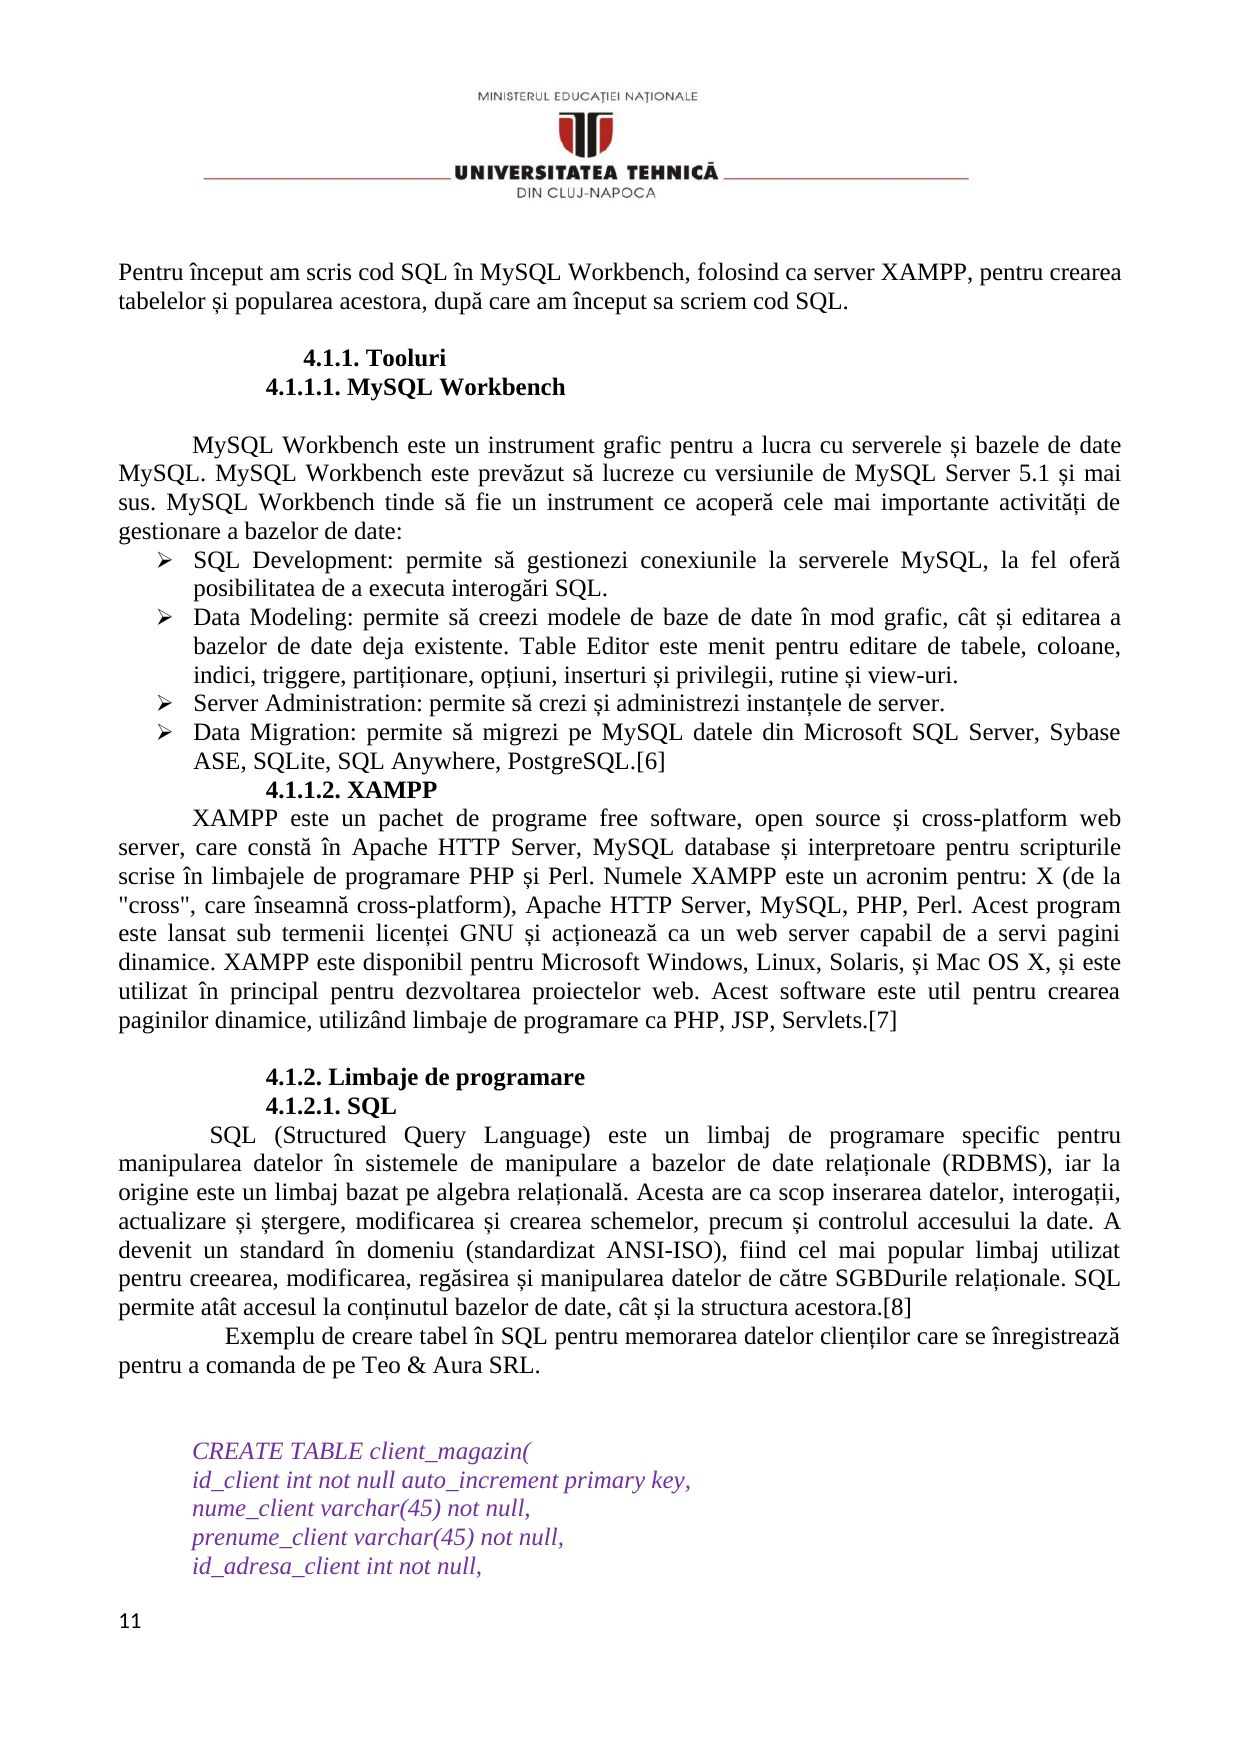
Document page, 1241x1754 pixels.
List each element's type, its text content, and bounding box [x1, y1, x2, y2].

list SQL Development: permite să gestionezi conexiunile la serverele MySQL, la fel oferă posibilitatea de a executa interogări SQL. [156, 545, 1122, 602]
text CREATE TABLE client_magazin( [192, 1436, 1122, 1465]
text prenume_client varchar(45) not null, [192, 1522, 1122, 1551]
list Data Migration: permite să migrezi pe MySQL datele din Microsoft SQL Server, Sybase ASE, SQLite, SQL Anywhere, PostgreSQL.[6] [156, 717, 1122, 775]
text id_adresa_client int not null, [192, 1551, 1122, 1580]
text  Exemplu de creare tabel în SQL pentru memorarea datelor clienților care se înregistrează pentru a comanda de pe Teo & Aura SRL. [118, 1321, 1122, 1378]
text 4.1.2.1. SQL [192, 1091, 1122, 1120]
text XAMPP este un pachet de programe free software, open source și cross-platform web server, care constă în Apache HTTP Server, MySQL database și interpretoare pentru scripturile scrise în limbajele de programare PHP și Perl. Numele XAMPP este un acronim pentru: X (de la "cross", care înseamnă cross-platform), Apache HTTP Server, MySQL, PHP, Perl. Acest program este lansat sub termenii licenței GNU și acționează ca un web server capabil de a servi pagini dinamice. XAMPP este disponibil pentru Microsoft Windows, Linux, Solaris, și Mac OS X, și este utilizat în principal pentru dezvoltarea proiectelor web. Acest software este util pentru crearea paginilor dinamice, utilizând limbaje de programare ca PHP, JSP, Servlets.[7] [118, 803, 1122, 1033]
text MySQL Workbench este un instrument grafic pentru a lucra cu serverele și bazele de date MySQL. MySQL Workbench este prevăzut să lucreze cu versiunile de MySQL Server 5.1 și mai sus. MySQL Workbench tinde să fie un instrument ce acoperă cele mai importante activități de gestionare a bazelor de date: [118, 430, 1122, 545]
text 4.1.1.2. XAMPP [192, 775, 1122, 803]
text 4.1.1.1. MySQL Workbench [192, 372, 1122, 401]
list Data Modeling: permite să creezi modele de baze de date în mod grafic, cât și editarea a bazelor de date deja existente. Table Editor este menit pentru editare de tabele, coloane, indici, triggere, partiționare, opțiuni, inserturi și privilegii, rutine și view-uri. [156, 602, 1122, 688]
text id_client int not null auto_increment primary key, [192, 1465, 1122, 1493]
text 4.1.1. Tooluri [156, 343, 1122, 372]
text nume_client varchar(45) not null, [192, 1493, 1122, 1522]
text Pentru început am scris cod SQL în MySQL Workbench, folosind ca server XAMPP, pentru crearea tabelelor și popularea acestora, după care am început sa scriem cod SQL. [118, 257, 1122, 315]
text SQL (Structured Query Language) este un limbaj de programare specific pentru manipularea datelor în sistemele de manipulare a bazelor de date relaționale (RDBMS), iar la origine este un limbaj bazat pe algebra relațională. Acesta are ca scop inserarea datelor, interogații, actualizare și ștergere, modificarea și crearea schemelor, precum și controlul accesului la date. A devenit un standard în domeniu (standardizat ANSI-ISO), fiind cel mai popular limbaj utilizat pentru creearea, modificarea, regăsirea și manipularea datelor de către SGBDurile relaționale. SQL permite atât accesul la conținutul bazelor de date, cât și la structura acestora.[8] [118, 1120, 1122, 1321]
list Server Administration: permite să crezi și administrezi instanțele de server. [156, 688, 1122, 717]
text 4.1.2. Limbaje de programare [229, 1062, 1122, 1091]
